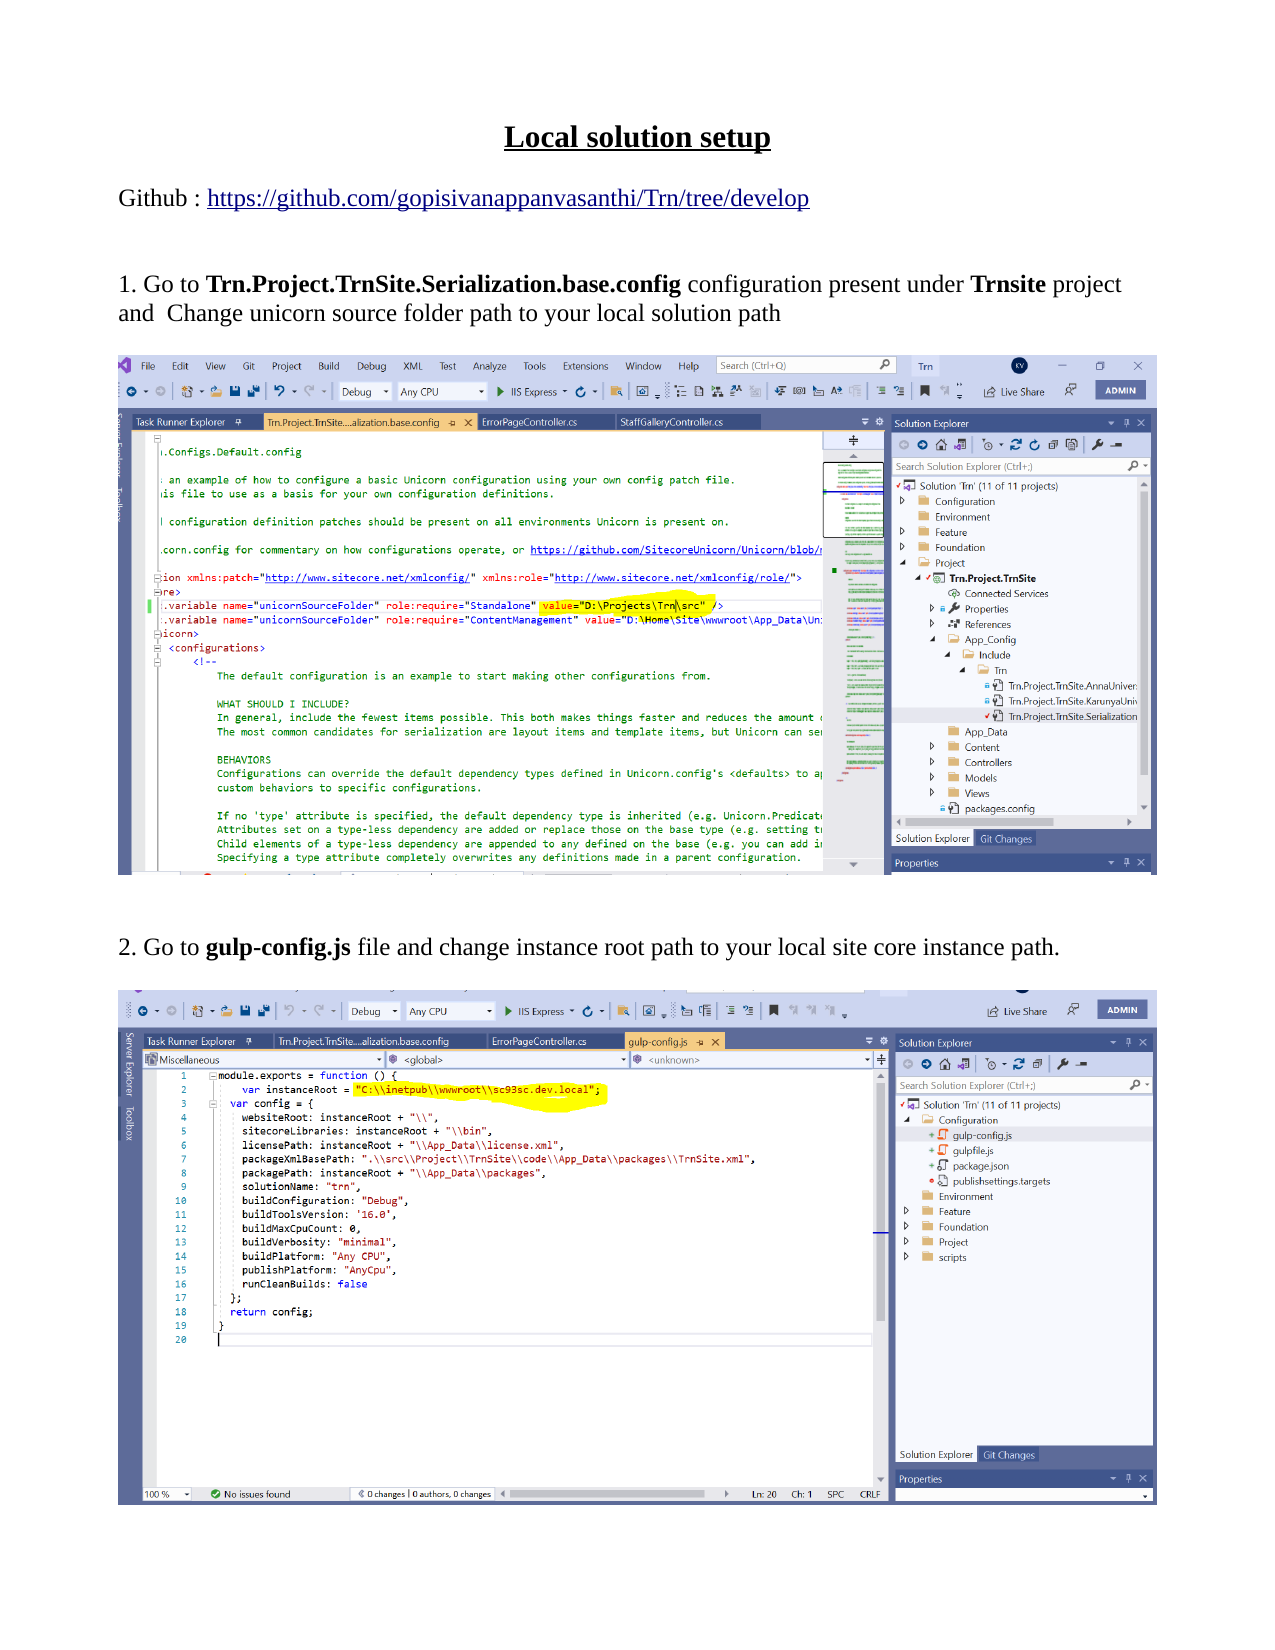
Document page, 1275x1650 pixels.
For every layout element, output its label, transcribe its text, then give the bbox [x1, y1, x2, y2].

text 1. Go to Trn.Project.TrnSite.Serialization.base.config configuration present under Trnsite project and Change unicorn source folder path to your local solution path [118, 269, 1157, 327]
text Local solution setup [118, 118, 1157, 154]
picture [118, 990, 1157, 1505]
picture [118, 355, 1157, 875]
text Github : https://github.com/gopisivanappanvasanthi/Trn/tree/develop [118, 183, 1157, 212]
text 2. Go to gulp-config.js file and change instance root path to your local site core instance path. [118, 932, 1157, 961]
